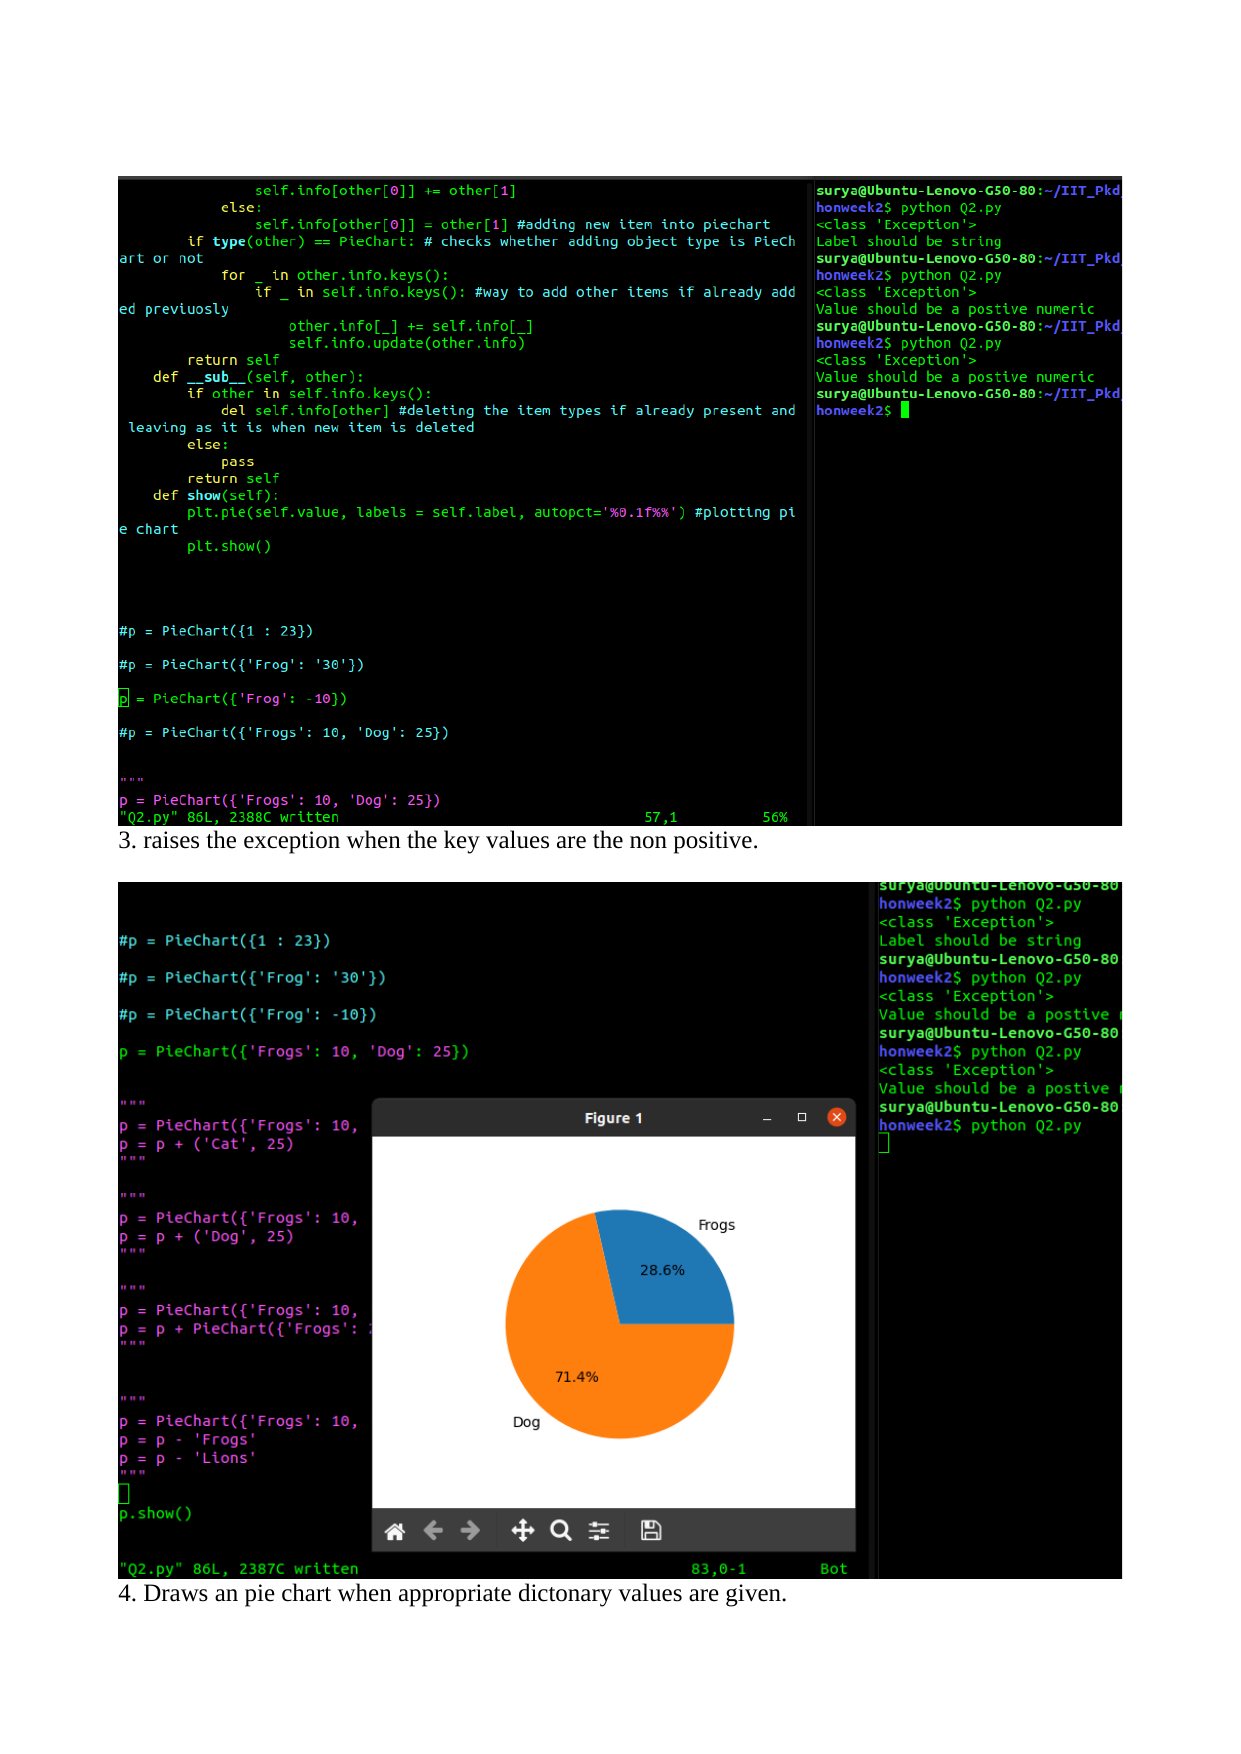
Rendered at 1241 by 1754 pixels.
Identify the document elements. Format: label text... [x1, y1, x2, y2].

text 4. Draws an pie chart when appropriate dictonary values are given. [118, 1579, 1122, 1607]
text 3. raises the exception when the key values are the non positive. [118, 826, 1122, 854]
picture [118, 176, 1123, 826]
picture [118, 882, 1123, 1579]
